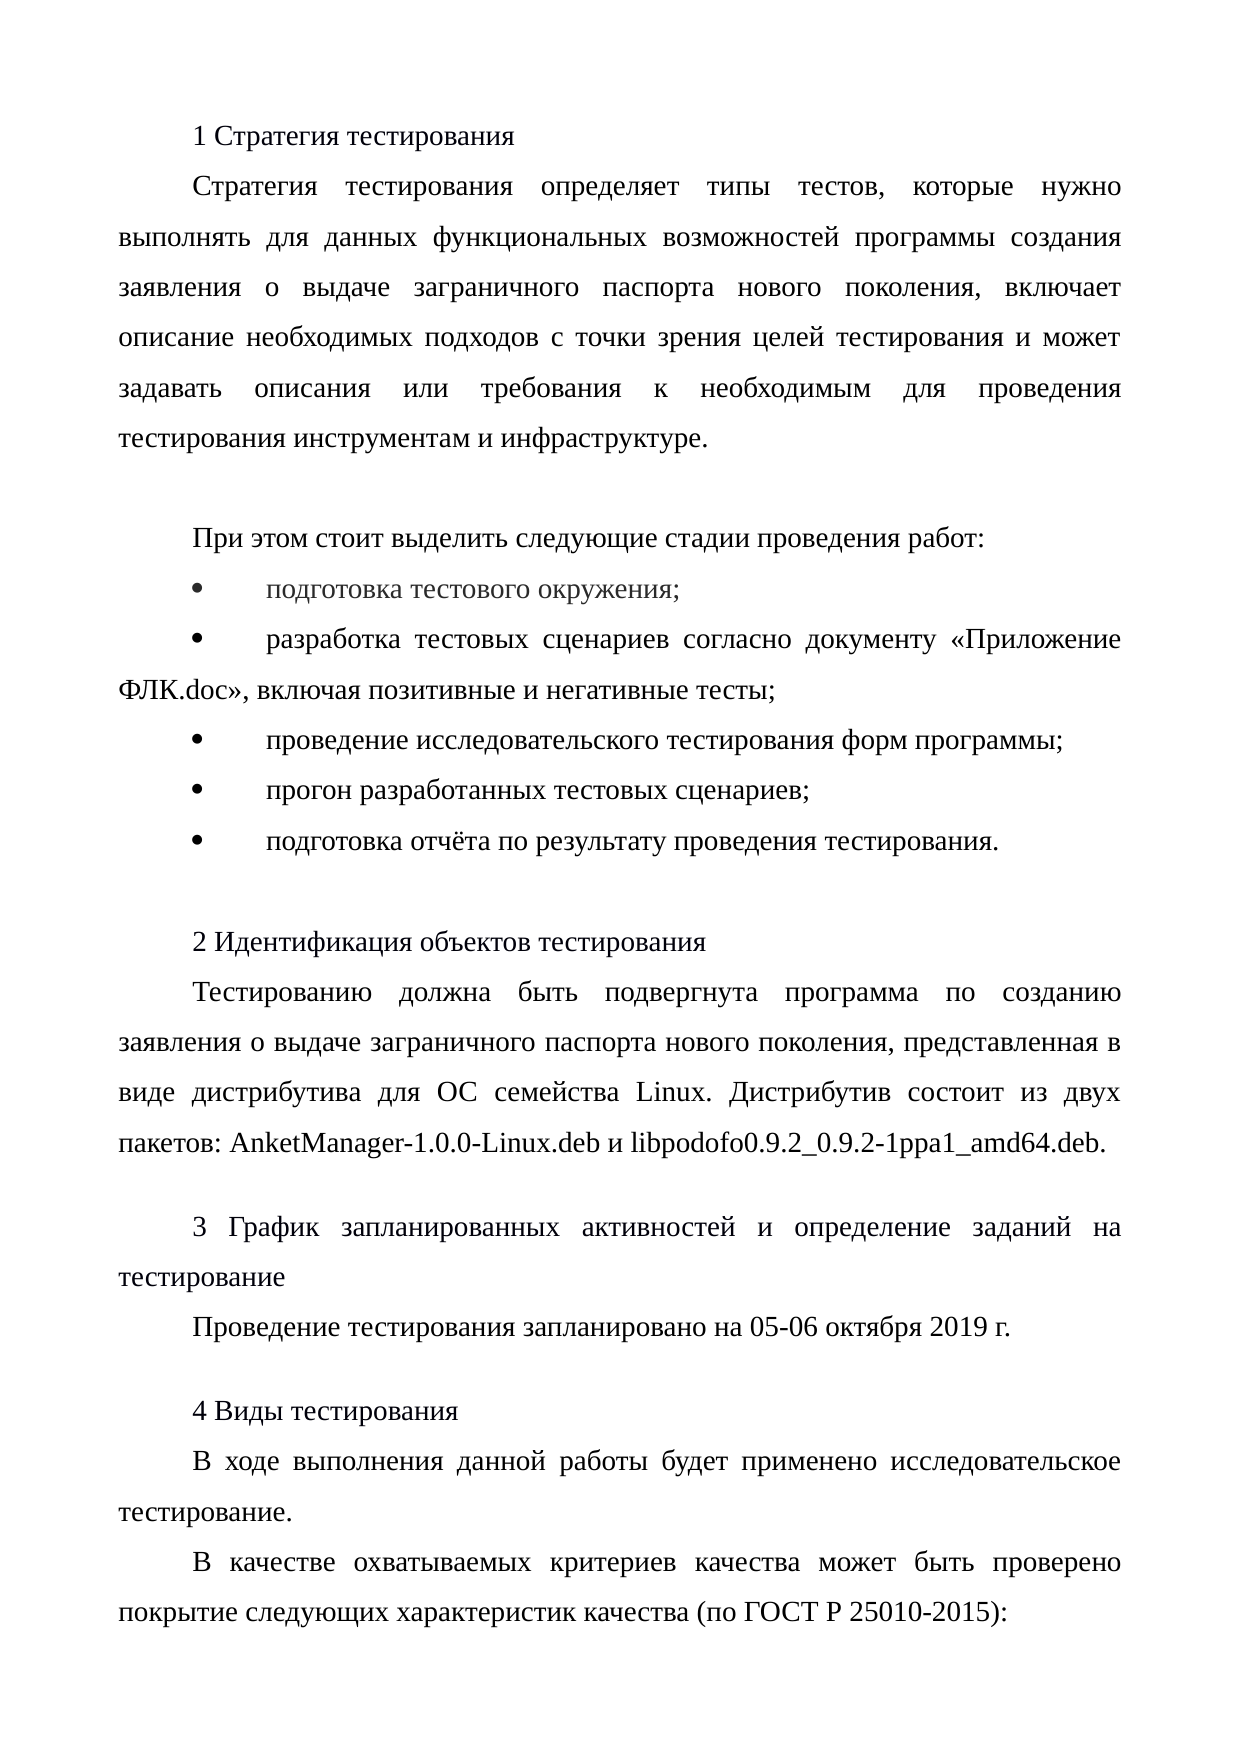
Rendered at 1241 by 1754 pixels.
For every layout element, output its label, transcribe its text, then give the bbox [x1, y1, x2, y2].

text В качестве охватываемых критериев качества может быть проверено покрытие следующих характеристик качества (по ГОСТ Р 25010-2015): [118, 1544, 1122, 1628]
list подготовка отчёта по результату проведения тестирования. [118, 823, 1122, 857]
list проведение исследовательского тестирования форм программы; [118, 722, 1122, 756]
text Тестированию должна быть подвергнута программа по созданию заявления о выдаче заграничного паспорта нового поколения, представленная в виде дистрибутива для ОС семейства Linux. Дистрибутив состоит из двух пакетов: AnketManager-1.0.0-Linux.deb и libpodofo0.9.2_0.9.2-1ppa1_amd64.deb. [118, 974, 1122, 1158]
text Стратегия тестирования определяет типы тестов, которые нужно выполнять для данных функциональных возможностей программы создания заявления о выдаче заграничного паспорта нового поколения, включает описание необходимых подходов с точки зрения целей тестирования и может задавать описания или требования к необходимым для проведения тестирования инструментам и инфраструктуре. [118, 168, 1122, 453]
subtitle 2 Идентификация объектов тестирования [118, 924, 1122, 957]
list прогон разработанных тестовых сценариев; [118, 772, 1122, 806]
subtitle 4 Виды тестирования [118, 1393, 1122, 1427]
subtitle 1 Стратегия тестирования [118, 118, 1122, 152]
list разработка тестовых сценариев согласно документу «Приложение ФЛК.doc», включая позитивные и негативные тесты; [118, 621, 1122, 705]
text При этом стоит выделить следующие стадии проведения работ: [118, 521, 1122, 554]
list подготовка тестового окружения; [118, 571, 1122, 604]
text В ходе выполнения данной работы будет применено исследовательское тестирование. [118, 1443, 1122, 1527]
text Проведение тестирования запланировано на 05-06 октября 2019 г. [118, 1309, 1122, 1343]
subtitle 3 График запланированных активностей и определение заданий на тестирование [118, 1209, 1122, 1293]
